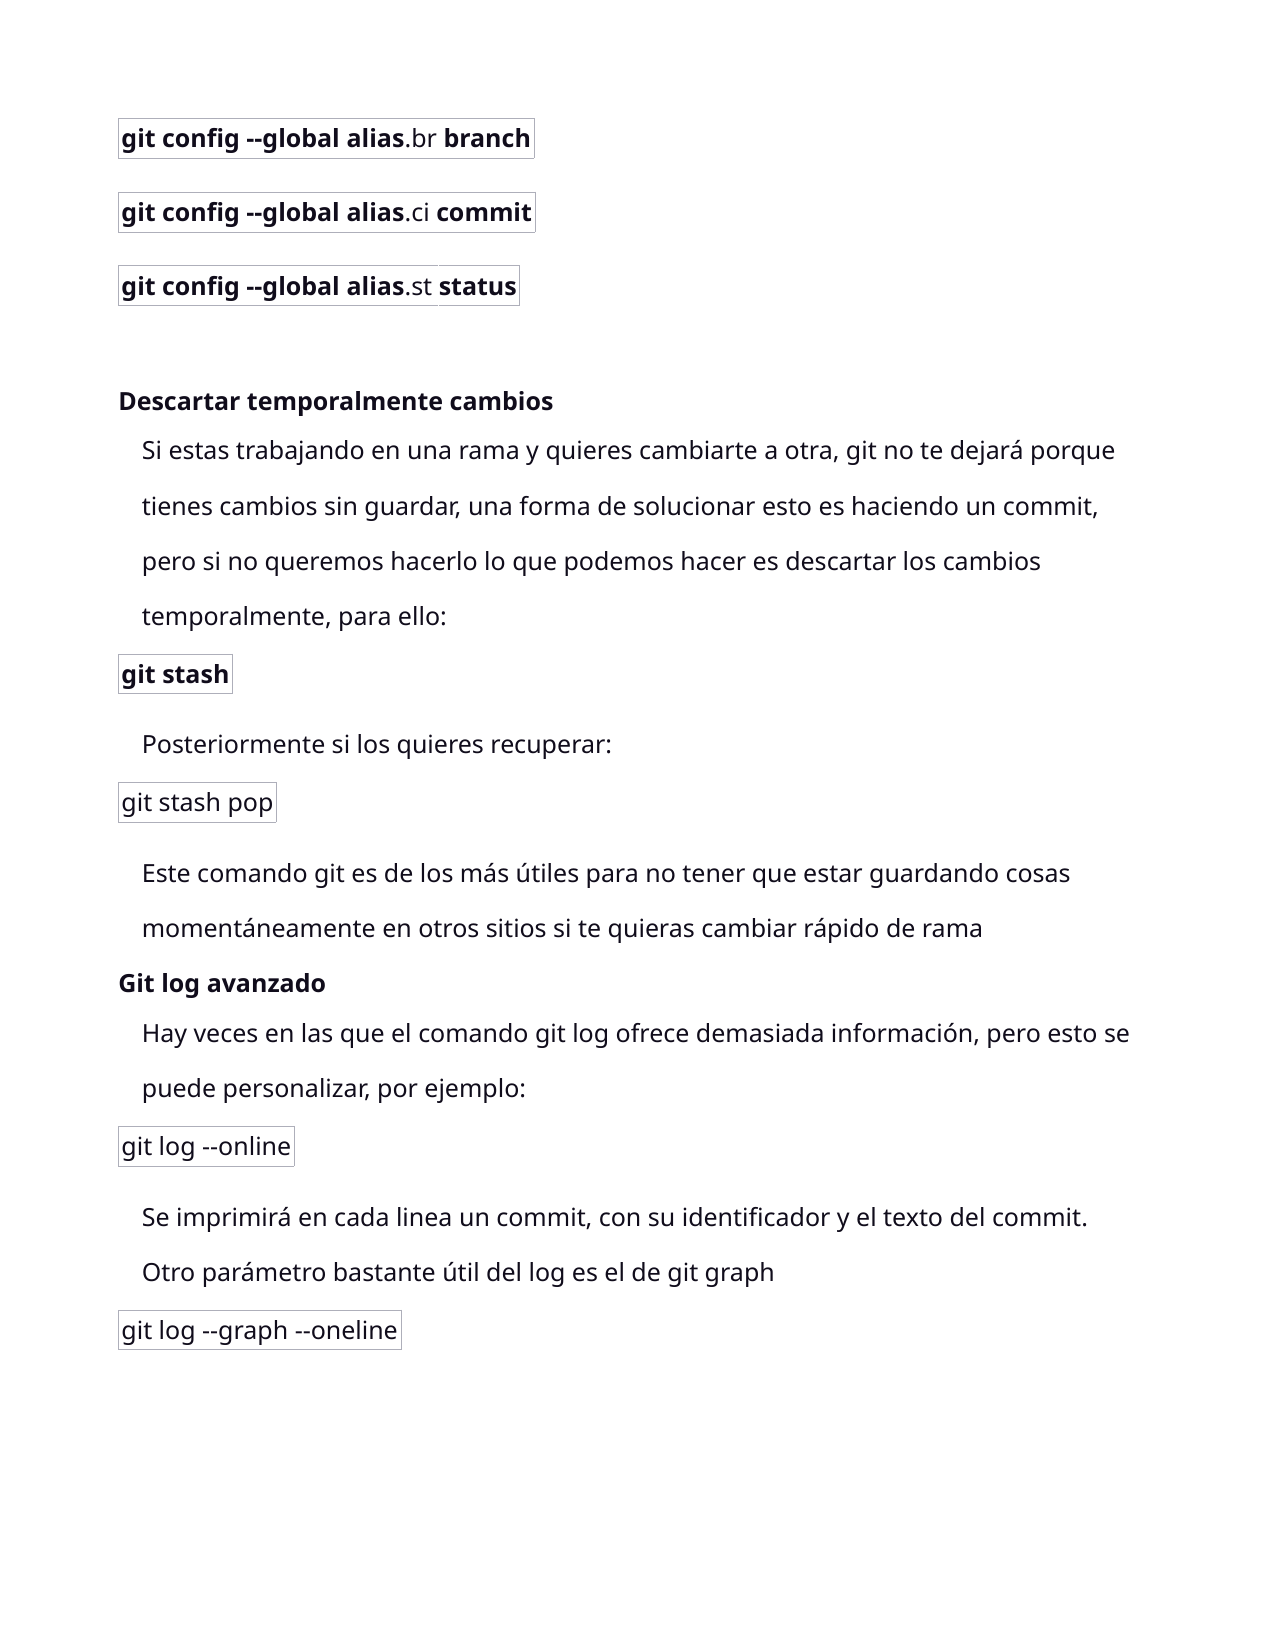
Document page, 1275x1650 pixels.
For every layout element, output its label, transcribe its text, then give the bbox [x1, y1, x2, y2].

subtitle Descartar temporalmente cambios [118, 383, 1157, 417]
text [520, 265, 1157, 305]
text Hay veces en las que el comando git log ofrece demasiada información, pero esto se puede personalizar, por ejemplo: [142, 1016, 1157, 1105]
text git config --global alias.ci commit [119, 193, 535, 232]
text Se imprimirá en cada linea un commit, con su identificador y el texto del commit. [142, 1199, 1157, 1233]
text git log --online [119, 1127, 294, 1166]
subtitle Git log avanzado [118, 966, 1157, 1000]
text git stash pop [119, 783, 276, 822]
text [295, 1126, 1157, 1166]
text git config --global alias.st status [119, 266, 519, 305]
text [535, 118, 1157, 158]
text Si estas trabajando en una rama y quieres cambiarte a otra, git no te dejará porque tienes cambios sin guardar, una forma de solucionar esto es haciendo un commit, pero si no queremos hacerlo lo que podemos hacer es descartar los cambios temporalmente, para ello: [142, 433, 1157, 632]
text [402, 1309, 1157, 1349]
text git stash [119, 655, 232, 693]
text Este comando git es de los más útiles para no tener que estar guardando cosas momentáneamente en otros sitios si te quieras cambiar rápido de rama [142, 856, 1157, 945]
text git log --graph --oneline [119, 1311, 401, 1349]
text [536, 192, 1157, 232]
text [277, 782, 1157, 822]
text git config --global alias.br branch [119, 119, 534, 158]
text [233, 653, 1157, 693]
text Posteriormente si los quieres recuperar: [142, 727, 1157, 761]
text Otro parámetro bastante útil del log es el de git graph [142, 1254, 1157, 1288]
